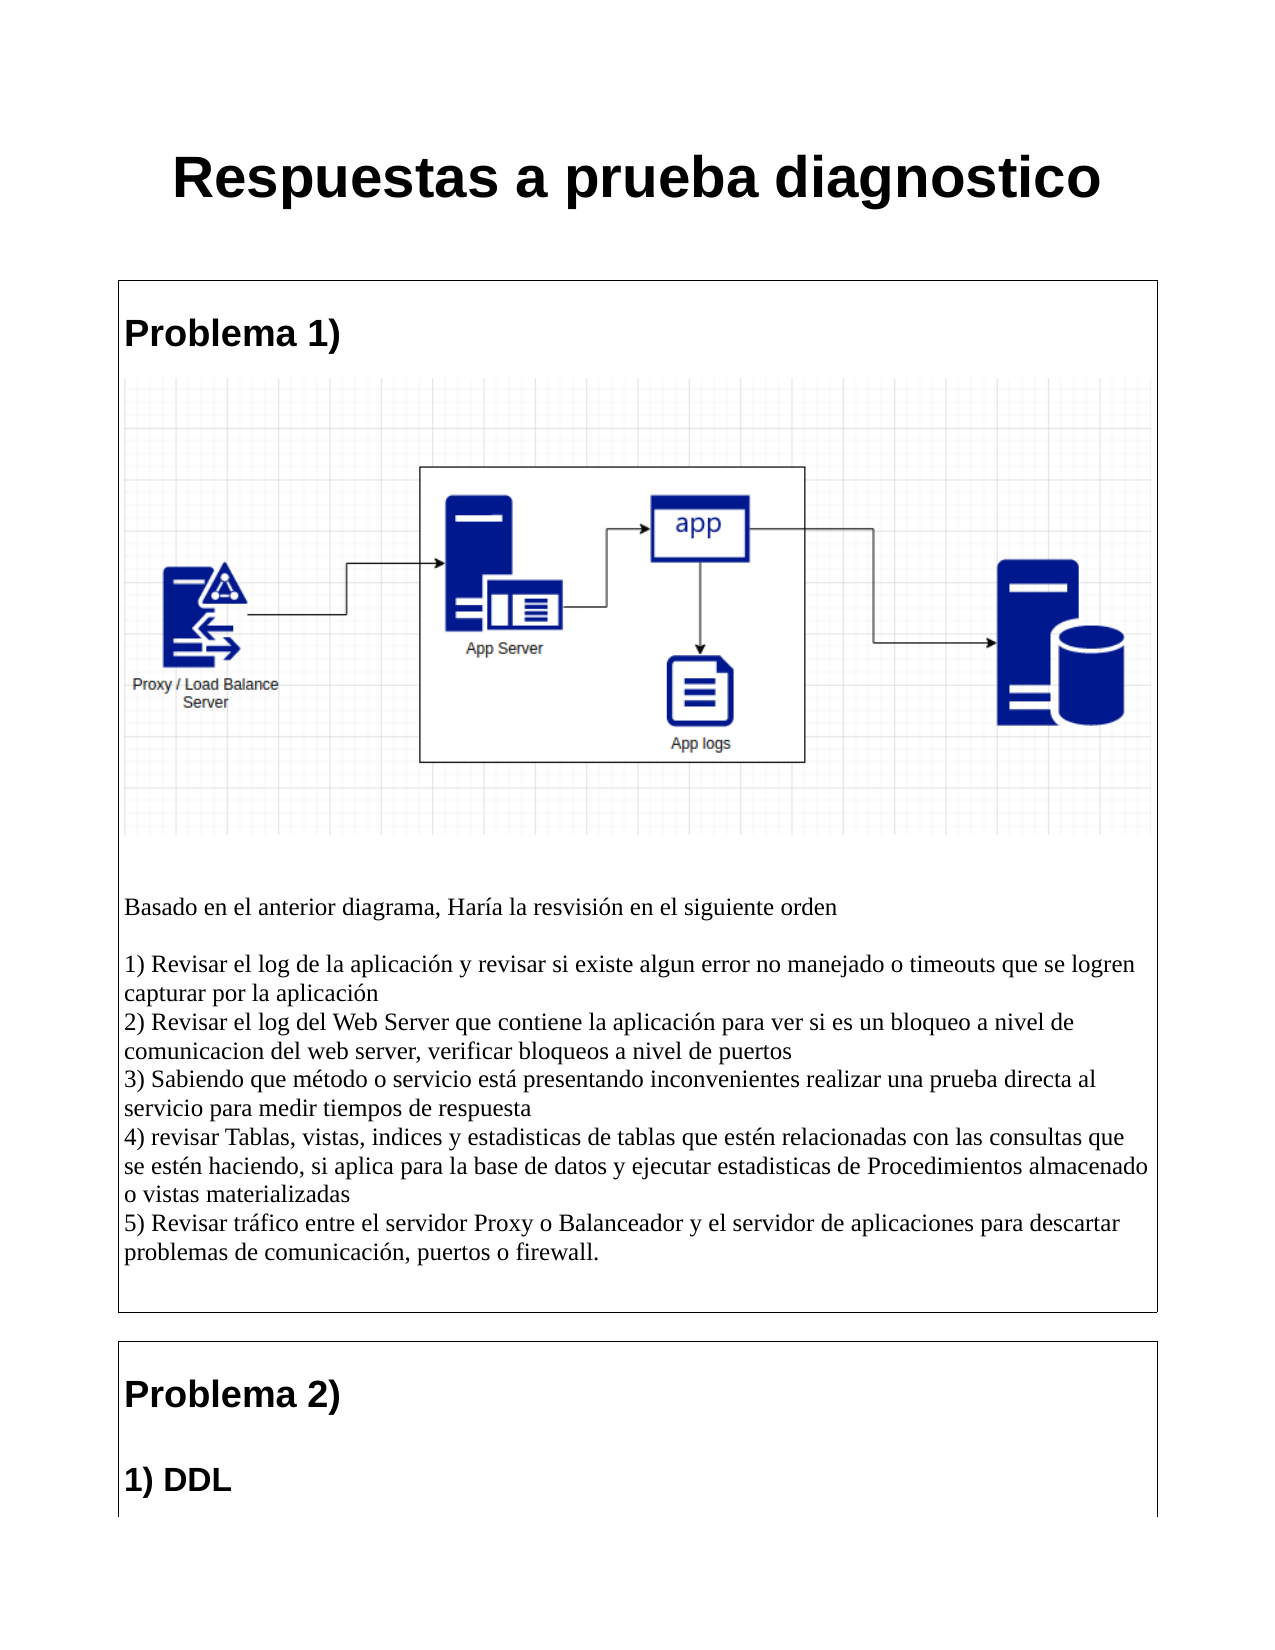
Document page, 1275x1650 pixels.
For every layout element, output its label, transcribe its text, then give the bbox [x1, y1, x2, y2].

title Respuestas a prueba diagnostico [118, 143, 1157, 210]
table_cell 1) DDL [119, 1433, 1157, 1517]
table_cell Basado en el anterior diagrama, Haría la resvisión en el siguiente orden 1) Revisar el log de la aplicación y revisar si existe algun error no manejado o timeouts que se logren capturar por la aplicación 2) Revisar el log del Web Server que contiene la aplicación para ver si es un bloqueo a nivel de comunicacion del web server, verificar bloqueos a nivel de puertos 3) Sabiendo que método o servicio está presentando inconvenientes realizar una prueba directa al servicio para medir tiempos de respuesta 4) revisar Tablas, vistas, indices y estadisticas de tablas que estén relacionadas con las consultas que se estén haciendo, si aplica para la base de datos y ejecutar estadisticas de Procedimientos almacenado o vistas materializadas 5) Revisar tráfico entre el servidor Proxy o Balanceador y el servidor de aplicaciones para descartar problemas de comunicación, puertos o firewall. [119, 373, 1157, 1272]
table_cell [119, 1272, 1157, 1312]
table_header Problema 1) [119, 281, 1157, 373]
picture [123, 378, 1152, 835]
table_header Problema 2) [119, 1342, 1157, 1433]
